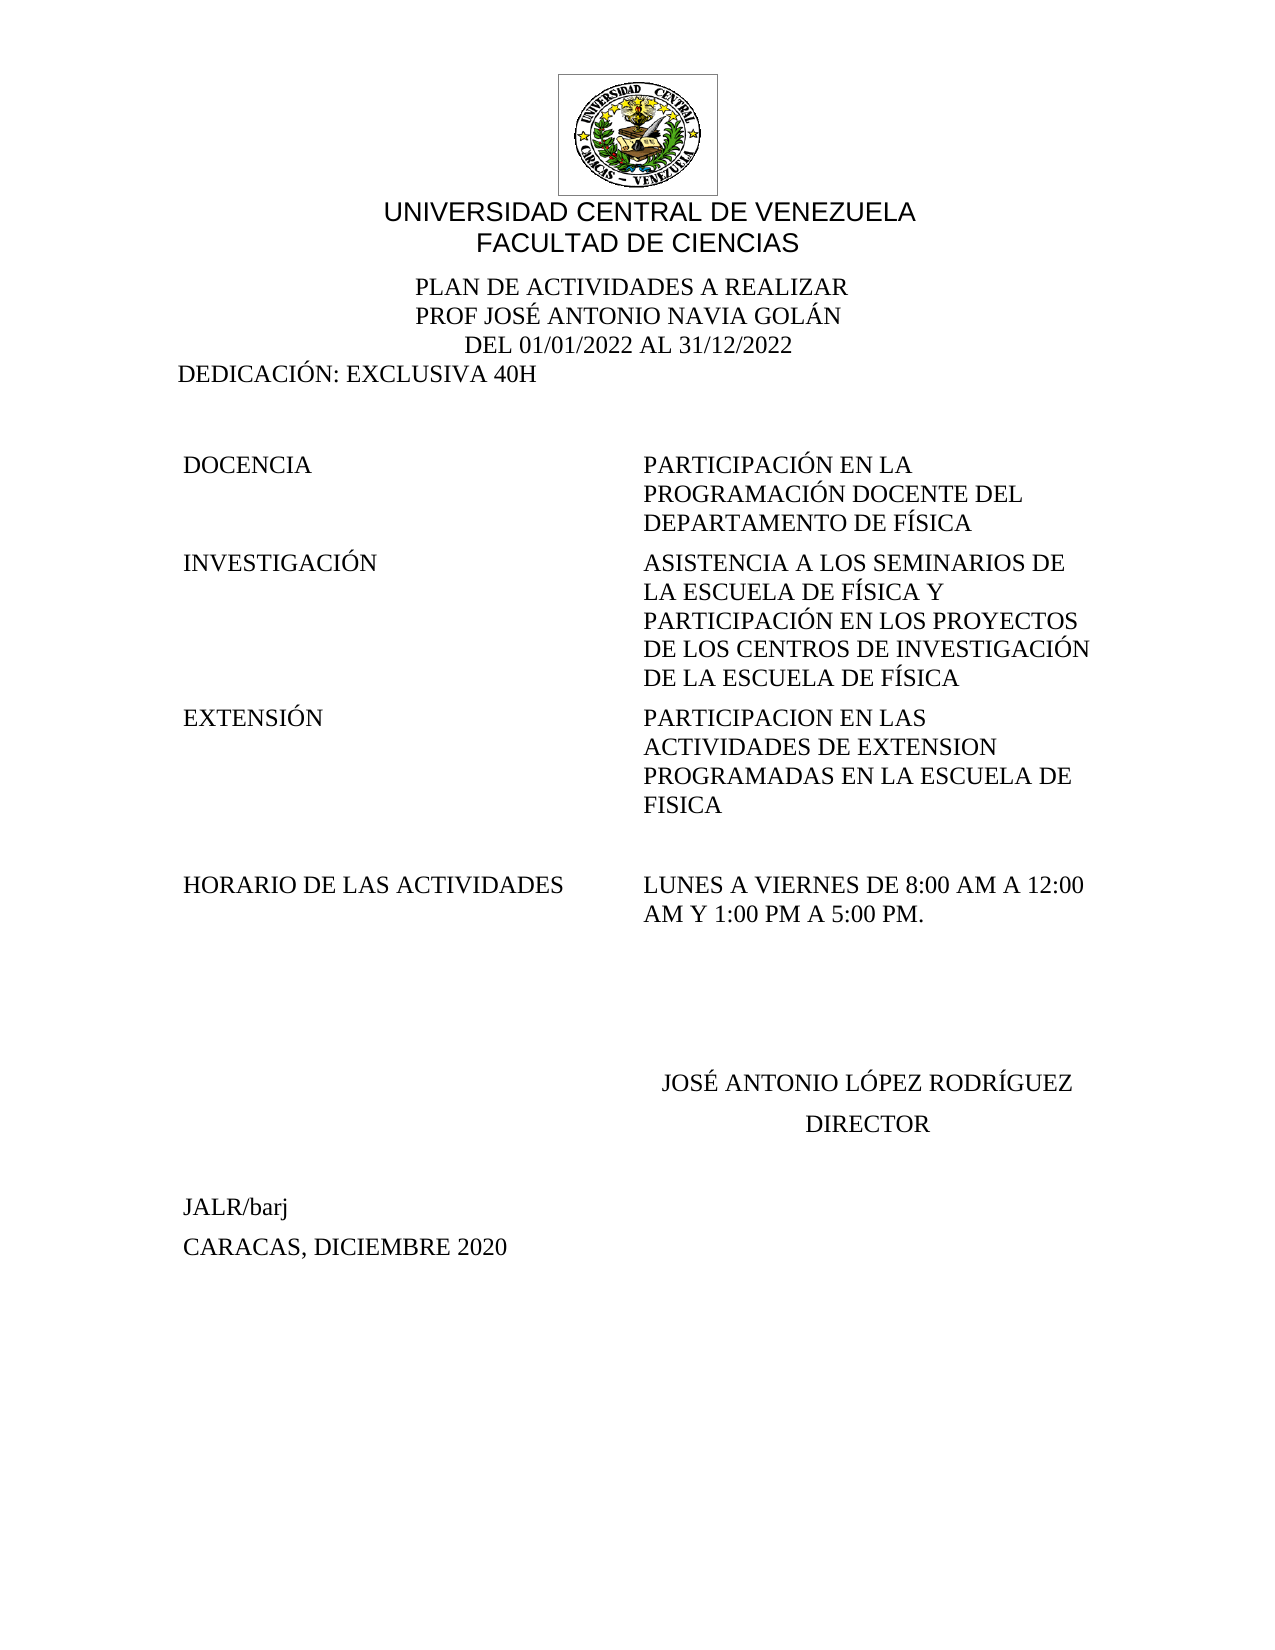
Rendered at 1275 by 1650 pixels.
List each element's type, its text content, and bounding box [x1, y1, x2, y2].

text PROF José Antonio Navia Golán [177, 301, 1086, 330]
table_header [177, 1020, 637, 1103]
table_cell CARACAS, diciembre 2020 [177, 1226, 637, 1267]
text dedicación: Exclusiva 40H [177, 359, 1086, 387]
table_cell HORARIO DE LAS ACTIVIDADES [177, 865, 637, 933]
table_cell [638, 1226, 1098, 1267]
table_cell DIRECTOR [638, 1103, 1098, 1186]
table_cell ASISTENCIA A LOS SEMINARIOS DE LA ESCUELA DE FÍSICA Y PARTICIPACIÓN EN LOS PROYECTOS DE LOS CENTROS DE INVESTIGACIÓN DE LA ESCUELA DE FÍSICA [638, 543, 1098, 698]
table_cell [177, 1103, 637, 1186]
table_cell JALR/barj [177, 1186, 637, 1226]
table_cell LUNES A VIERNES DE 8:00 am a 12:00 am y 1:00 pm a 5:00 pm. [638, 865, 1098, 933]
table_cell investigación [177, 543, 637, 698]
table_header JOSÉ ANTONIO LÓPEZ RODRÍGUEZ [638, 1020, 1098, 1103]
text DEL 01/01/2022 al 31/12/2022 [177, 330, 1086, 359]
table_cell extensión [177, 698, 637, 824]
text PLAN DE ACTIVIDADES A REALIZAR [177, 272, 1086, 301]
table_cell PARTICIPACION EN LAS ACTIVIDADES DE EXTENSION PROGRAMADAS EN LA ESCUELA DE FISICA [638, 698, 1098, 824]
table_cell [638, 1186, 1098, 1226]
table_cell [177, 824, 637, 864]
table_cell [638, 824, 1098, 864]
table_header DOCENCIA [177, 445, 637, 543]
table_header PARTICIPACIÓN EN LA PROGRAMACIÓN DOCENTE DEL DEPARTAMENTO DE FÍSICA [638, 445, 1098, 543]
